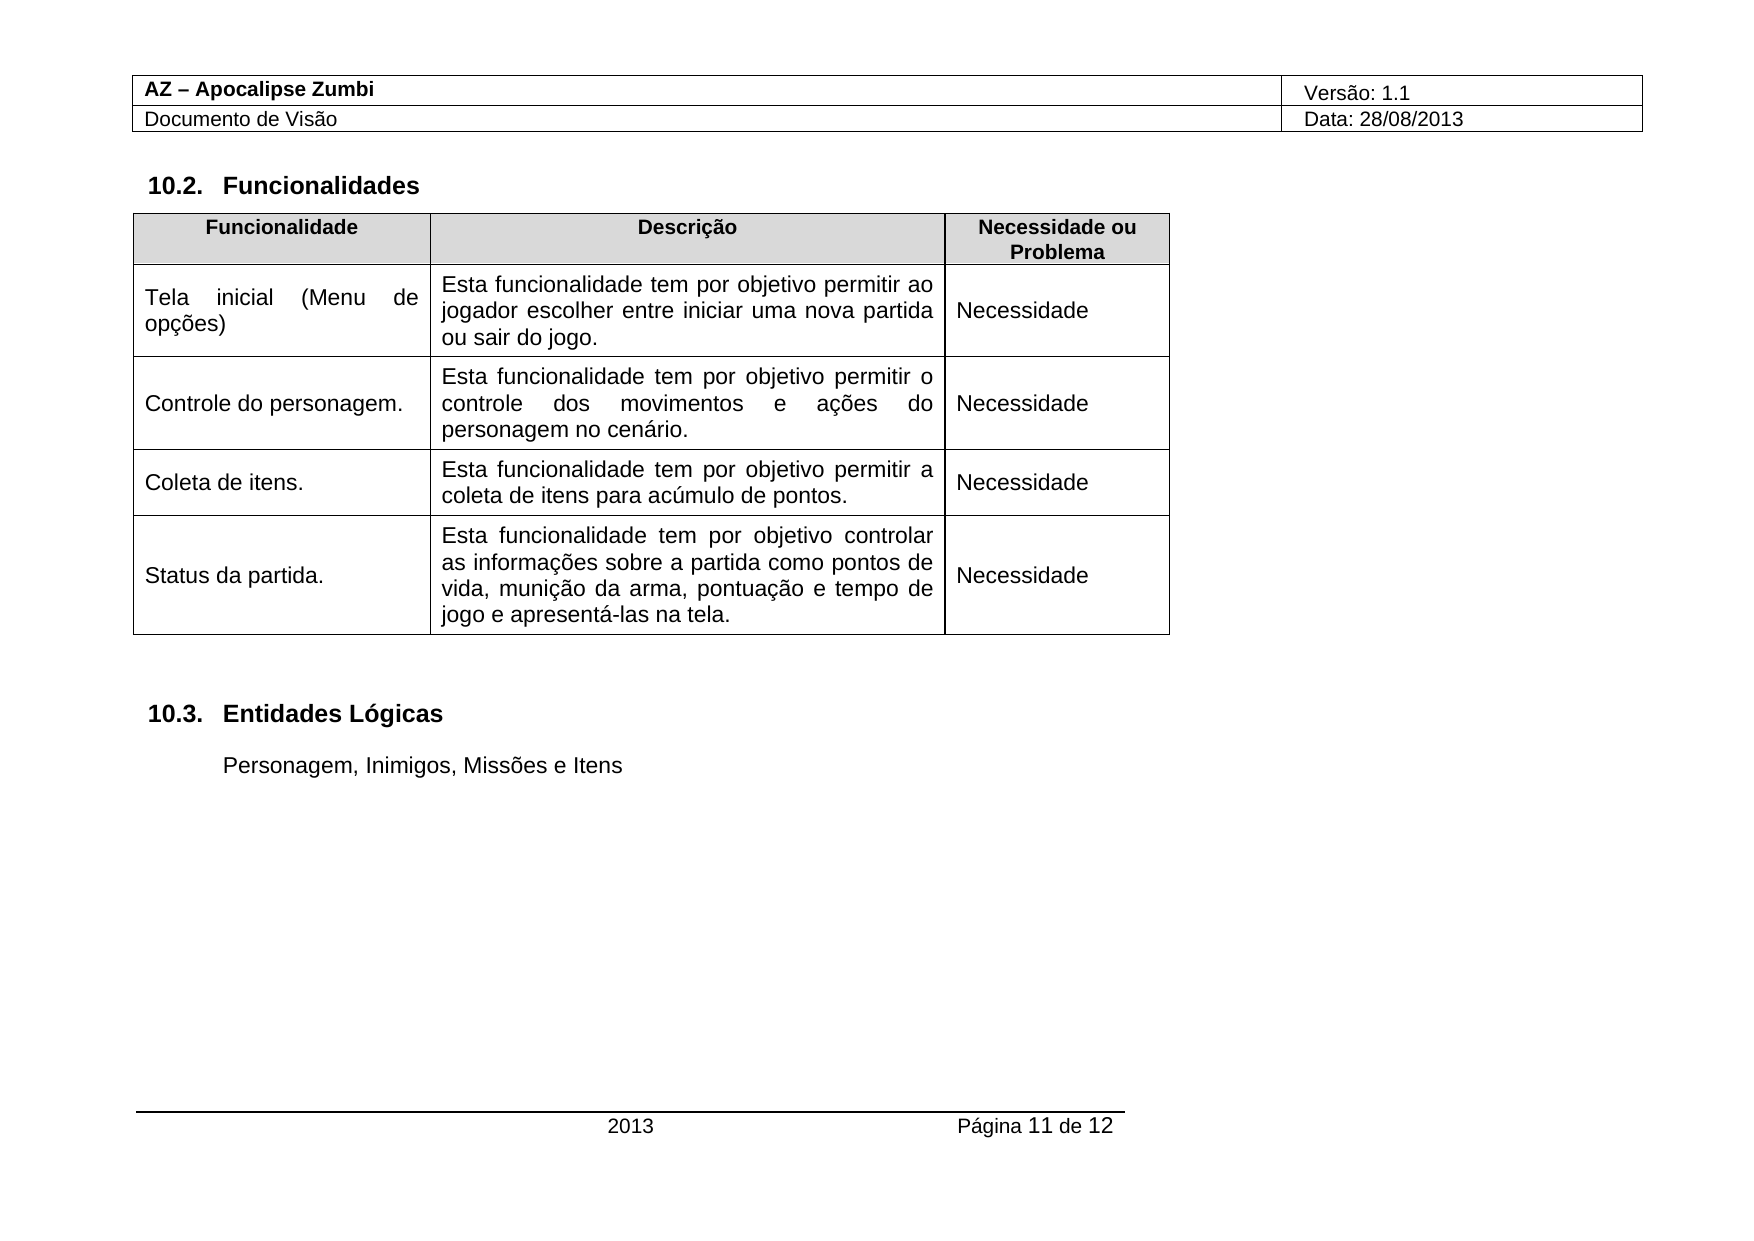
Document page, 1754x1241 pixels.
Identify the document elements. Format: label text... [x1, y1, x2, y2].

table_cell Esta funcionalidade tem por objetivo controlar as informações sobre a partida como pontos de vida, munição da arma, pontuação e tempo de jogo e apresentá-las na tela. [431, 516, 944, 634]
table_cell Necessidade [946, 450, 1169, 515]
table_cell Necessidade [946, 516, 1169, 634]
table_cell Coleta de itens. [134, 450, 430, 515]
table_cell Esta funcionalidade tem por objetivo permitir ao jogador escolher entre iniciar uma nova partida ou sair do jogo. [431, 265, 944, 356]
table_header Funcionalidade [134, 214, 430, 263]
table_cell Tela inicial (Menu de opções) [134, 265, 430, 356]
subtitle Entidades Lógicas [148, 699, 1606, 727]
text Personagem, Inimigos, Missões e Itens [148, 752, 1641, 779]
subtitle Funcionalidades [148, 171, 1606, 200]
table_cell Status da partida. [134, 516, 430, 634]
table_header Necessidade ou Problema [946, 214, 1169, 263]
table_header Descrição [431, 214, 944, 263]
table_cell Esta funcionalidade tem por objetivo permitir a coleta de itens para acúmulo de pontos. [431, 450, 944, 515]
table_cell Esta funcionalidade tem por objetivo permitir o controle dos movimentos e ações do personagem no cenário. [431, 357, 944, 449]
table_cell Controle do personagem. [134, 357, 430, 449]
table_cell Necessidade [946, 357, 1169, 449]
table_cell Necessidade [946, 265, 1169, 356]
